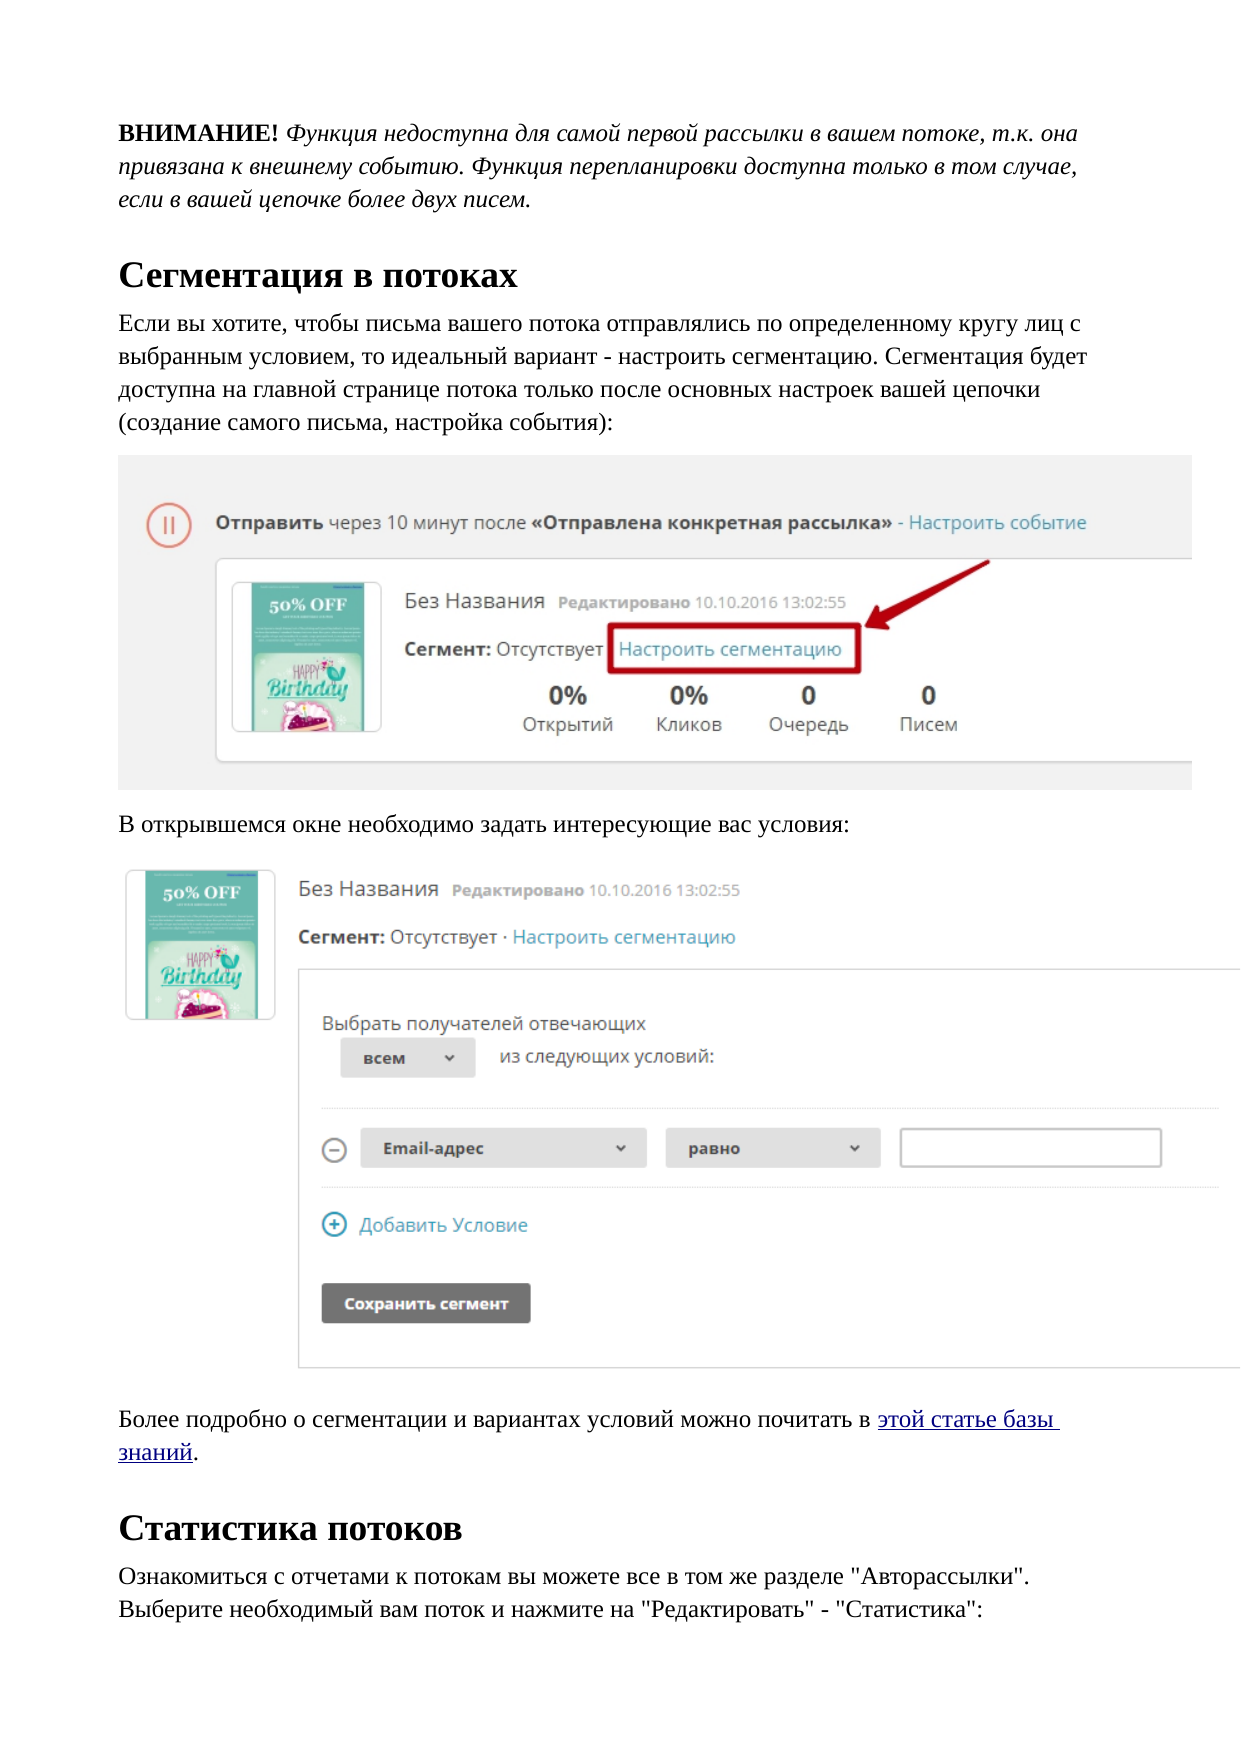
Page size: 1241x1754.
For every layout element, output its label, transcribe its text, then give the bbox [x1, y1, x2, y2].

text Более подробно о сегментации и вариантах условий можно почитать в этой статье базы знаний. [118, 1404, 1122, 1466]
text В открывшемся окне необходимо задать интересующие вас условия: [118, 809, 1122, 837]
subtitle Статистика потоков [118, 1505, 1122, 1548]
text Если вы хотите, чтобы письма вашего потока отправлялись по определенному кругу лиц с выбранным условием, то идеальный вариант - настроить сегментацию. Сегментация будет доступна на главной странице потока только после основных настроек вашей цепочки (создание самого письма, настройка события): [118, 308, 1122, 436]
text ВНИМАНИЕ! Функция недоступна для самой первой рассылки в вашем потоке, т.к. она привязана к внешнему событию. Функция перепланировки доступна только в том случае, если в вашей цепочке более двух писем. [118, 118, 1122, 213]
picture [118, 455, 1192, 790]
subtitle Сегментация в потоках [118, 253, 1122, 296]
text Ознакомиться с отчетами к потокам вы можете все в том же разделе "Авторассылки". Выберите необходимый вам поток и нажмите на "Редактировать" - "Статистика": [118, 1561, 1122, 1623]
picture [118, 856, 1241, 1386]
